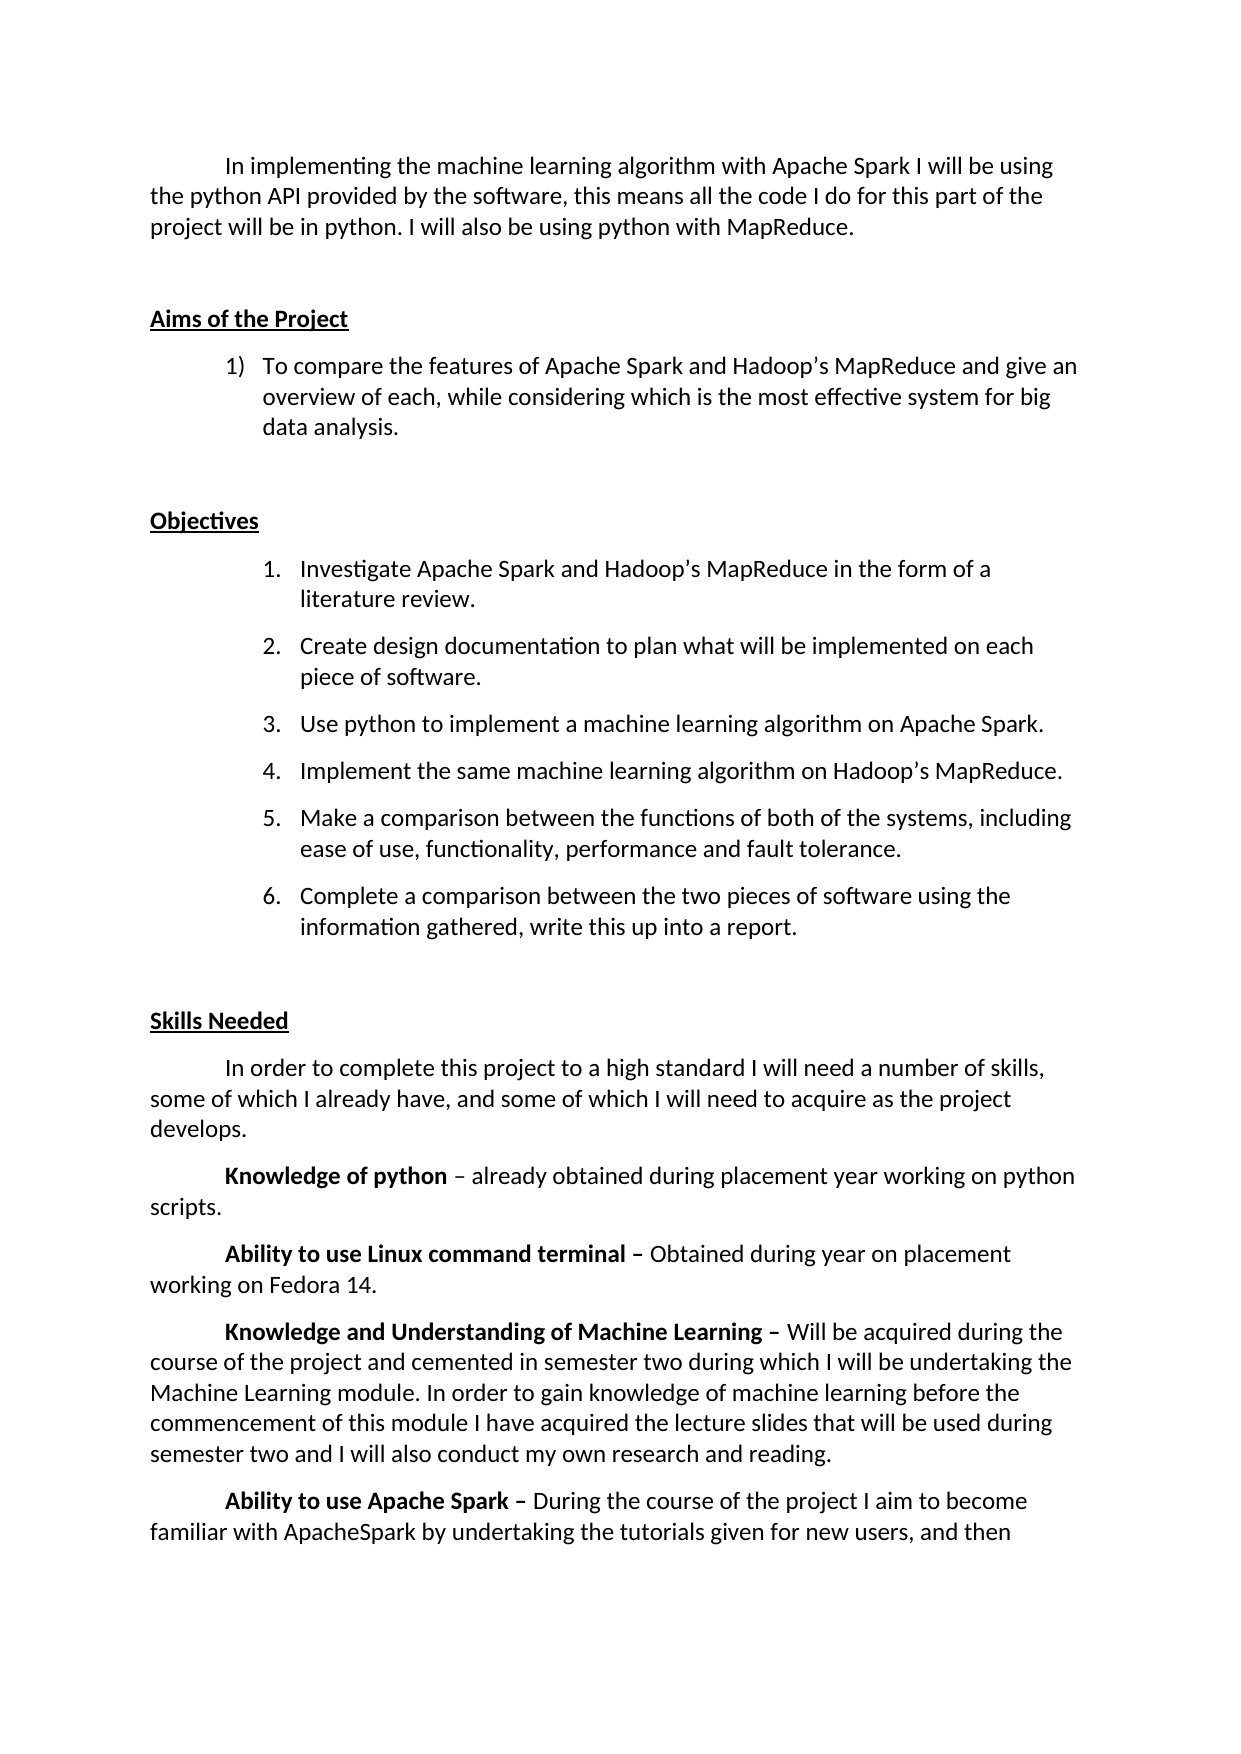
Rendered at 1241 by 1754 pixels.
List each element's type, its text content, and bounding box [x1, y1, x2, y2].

text Knowledge of python – already obtained during placement year working on python scripts. [150, 1161, 1090, 1222]
text Knowledge and Understanding of Machine Learning – Will be acquired during the course of the project and cemented in semester two during which I will be undertaking the Machine Learning module. In order to gain knowledge of machine learning before the commencement of this module I have acquired the lecture slides that will be used during semester two and I will also conduct my own research and reading. [150, 1316, 1090, 1468]
text Ability to use Linux command terminal – Obtained during year on placement working on Fedora 14. [150, 1238, 1090, 1299]
list Use python to implement a machine learning algorithm on Apache Spark. [262, 708, 1090, 739]
list Complete a comparison between the two pieces of software using the information gathered, write this up into a report. [262, 880, 1090, 941]
list To compare the features of Apache Spark and Hadoop’s MapReduce and give an overview of each, while considering which is the most effective system for big data analysis. [225, 350, 1090, 442]
text In order to complete this project to a high standard I will need a number of skills, some of which I already have, and some of which I will need to acquire as the project develops. [150, 1052, 1090, 1144]
list Investigate Apache Spark and Hadoop’s MapReduce in the form of a literature review. [262, 553, 1090, 614]
list Make a comparison between the functions of both of the systems, including ease of use, functionality, performance and fault tolerance. [262, 802, 1090, 863]
text Objectives [150, 506, 1090, 536]
text In implementing the machine learning algorithm with Apache Spark I will be using the python API provided by the software, this means all the code I do for this part of the project will be in python. I will also be using python with MapReduce. [150, 150, 1090, 242]
list Implement the same machine learning algorithm on Hadoop’s MapReduce. [262, 755, 1090, 786]
text Skills Needed [150, 1005, 1090, 1036]
text Aims of the Project [150, 303, 1090, 333]
list Create design documentation to plan what will be implemented on each piece of software. [262, 630, 1090, 691]
text Ability to use Apache Spark – During the course of the project I aim to become familiar with ApacheSpark by undertaking the tutorials given for new users, and then [150, 1485, 1090, 1546]
